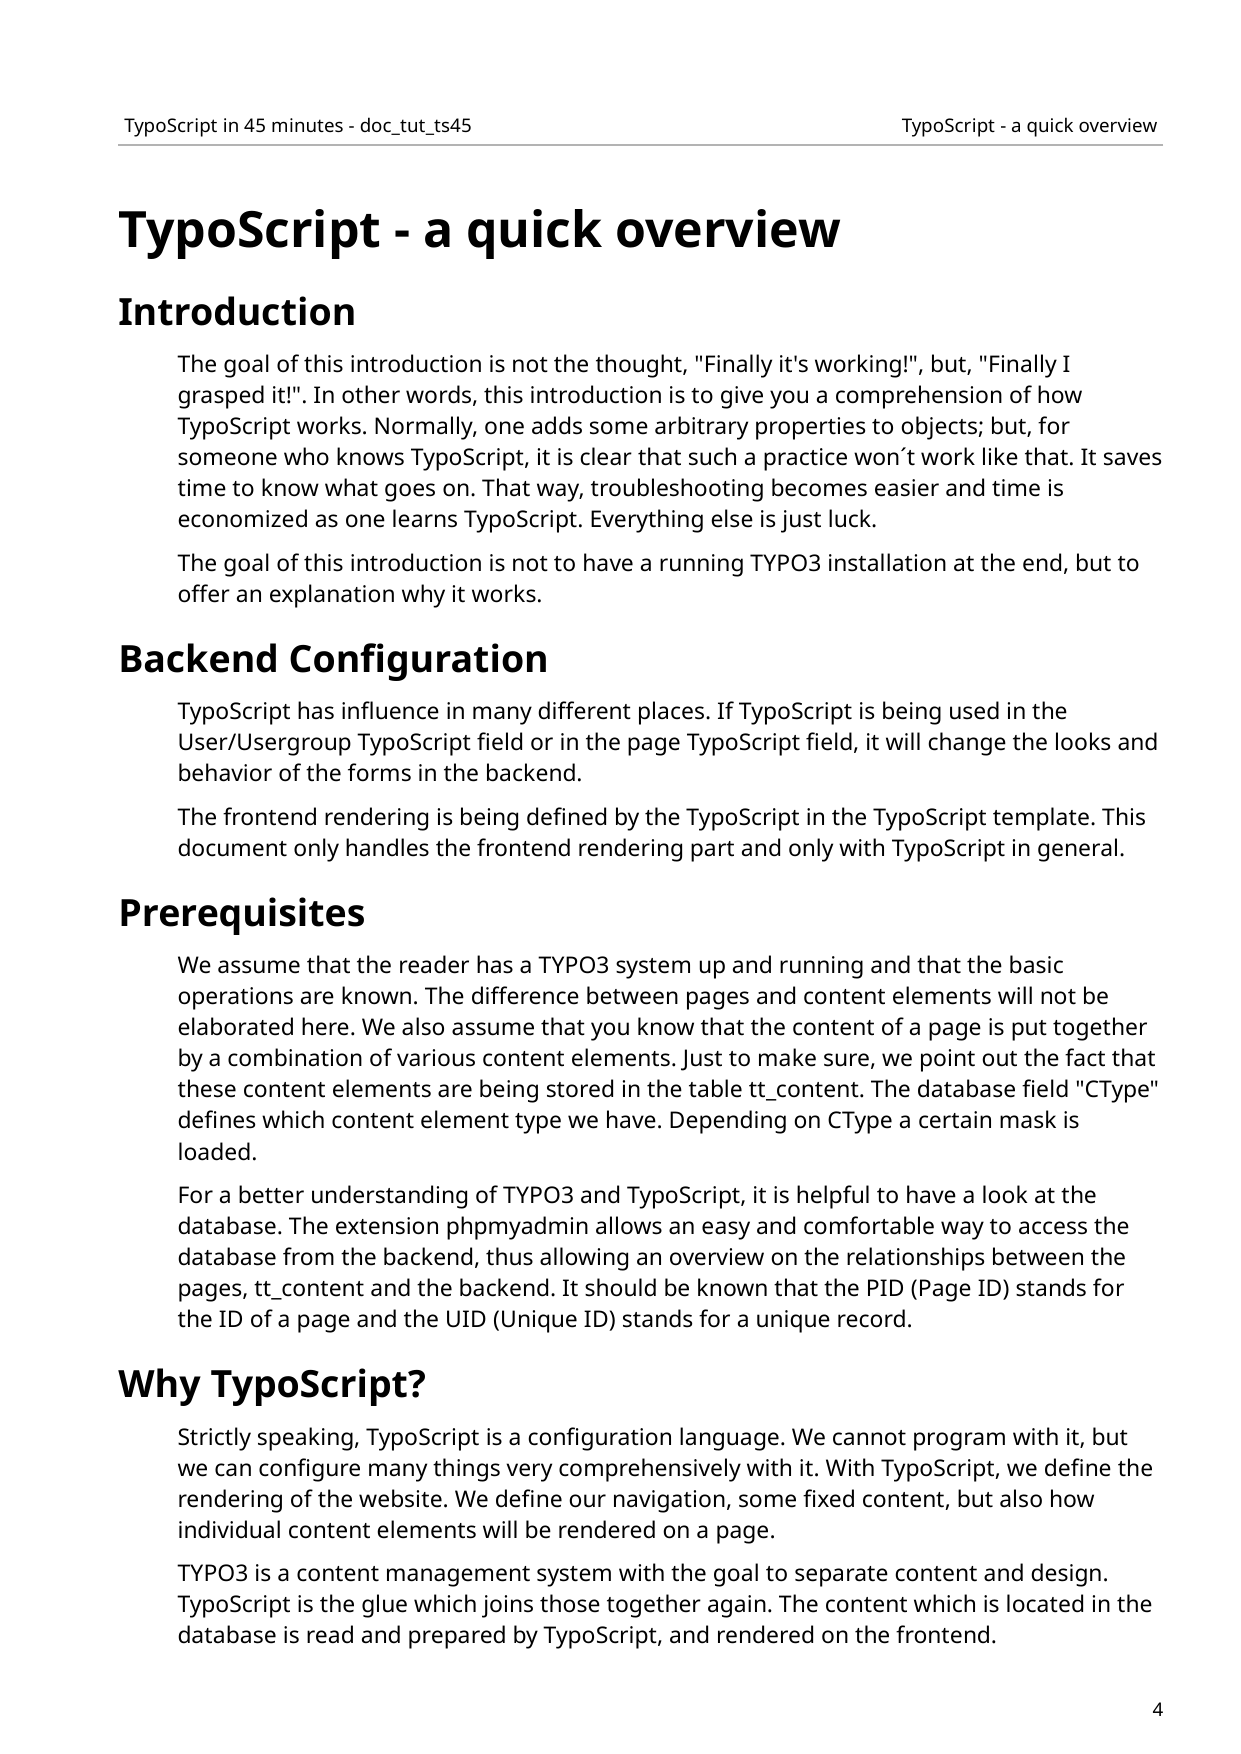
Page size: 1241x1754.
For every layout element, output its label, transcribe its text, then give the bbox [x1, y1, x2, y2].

subtitle TypoScript - a quick overview [118, 193, 1163, 262]
subtitle Why TypoScript? [118, 1358, 1163, 1409]
text TYPO3 is a content management system with the goal to separate content and design. TypoScript is the glue which joins those together again. The content which is located in the database is read and prepared by TypoScript, and rendered on the frontend. [177, 1557, 1163, 1650]
subtitle Backend Configuration [118, 632, 1163, 683]
text For a better understanding of TYPO3 and TypoScript, it is helpful to have a look at the database. The extension phpmyadmin allows an easy and comfortable way to access the database from the backend, thus allowing an overview on the relationships between the pages, tt_content and the backend. It should be known that the PID (Page ID) stands for the ID of a page and the UID (Unique ID) stands for a unique record. [177, 1179, 1163, 1334]
text The goal of this introduction is not to have a running TYPO3 installation at the end, but to offer an explanation why it works. [177, 547, 1163, 609]
text We assume that the reader has a TYPO3 system up and running and that the basic operations are known. The difference between pages and content elements will not be elaborated here. We also assume that you know that the content of a page is put together by a combination of various content elements. Just to make sure, we point out the fact that these content elements are being stored in the table tt_content. The database field "CType" defines which content element type we have. Depending on CType a certain mask is loaded. [177, 949, 1163, 1167]
text The goal of this introduction is not the thought, "Finally it's working!", but, "Finally I grasped it!". In other words, this introduction is to give you a comprehension of how TypoScript works. Normally, one adds some arbitrary properties to objects; but, for someone who knows TypoScript, it is clear that such a practice won´t work like that. It saves time to know what goes on. That way, troubleshooting becomes easier and time is economized as one learns TypoScript. Everything else is just luck. [177, 348, 1163, 534]
text TypoScript has influence in many different places. If TypoScript is being used in the User/Usergroup TypoScript field or in the page TypoScript field, it will change the looks and behavior of the forms in the backend. [177, 695, 1163, 788]
subtitle Introduction [118, 285, 1163, 336]
text The frontend rendering is being defined by the TypoScript in the TypoScript template. This document only handles the frontend rendering part and only with TypoScript in general. [177, 801, 1163, 863]
text Strictly speaking, TypoScript is a configuration language. We cannot program with it, but we can configure many things very comprehensively with it. With TypoScript, we define the rendering of the website. We define our navigation, some fixed content, but also how individual content elements will be rendered on a page. [177, 1421, 1163, 1545]
subtitle Prerequisites [118, 886, 1163, 937]
